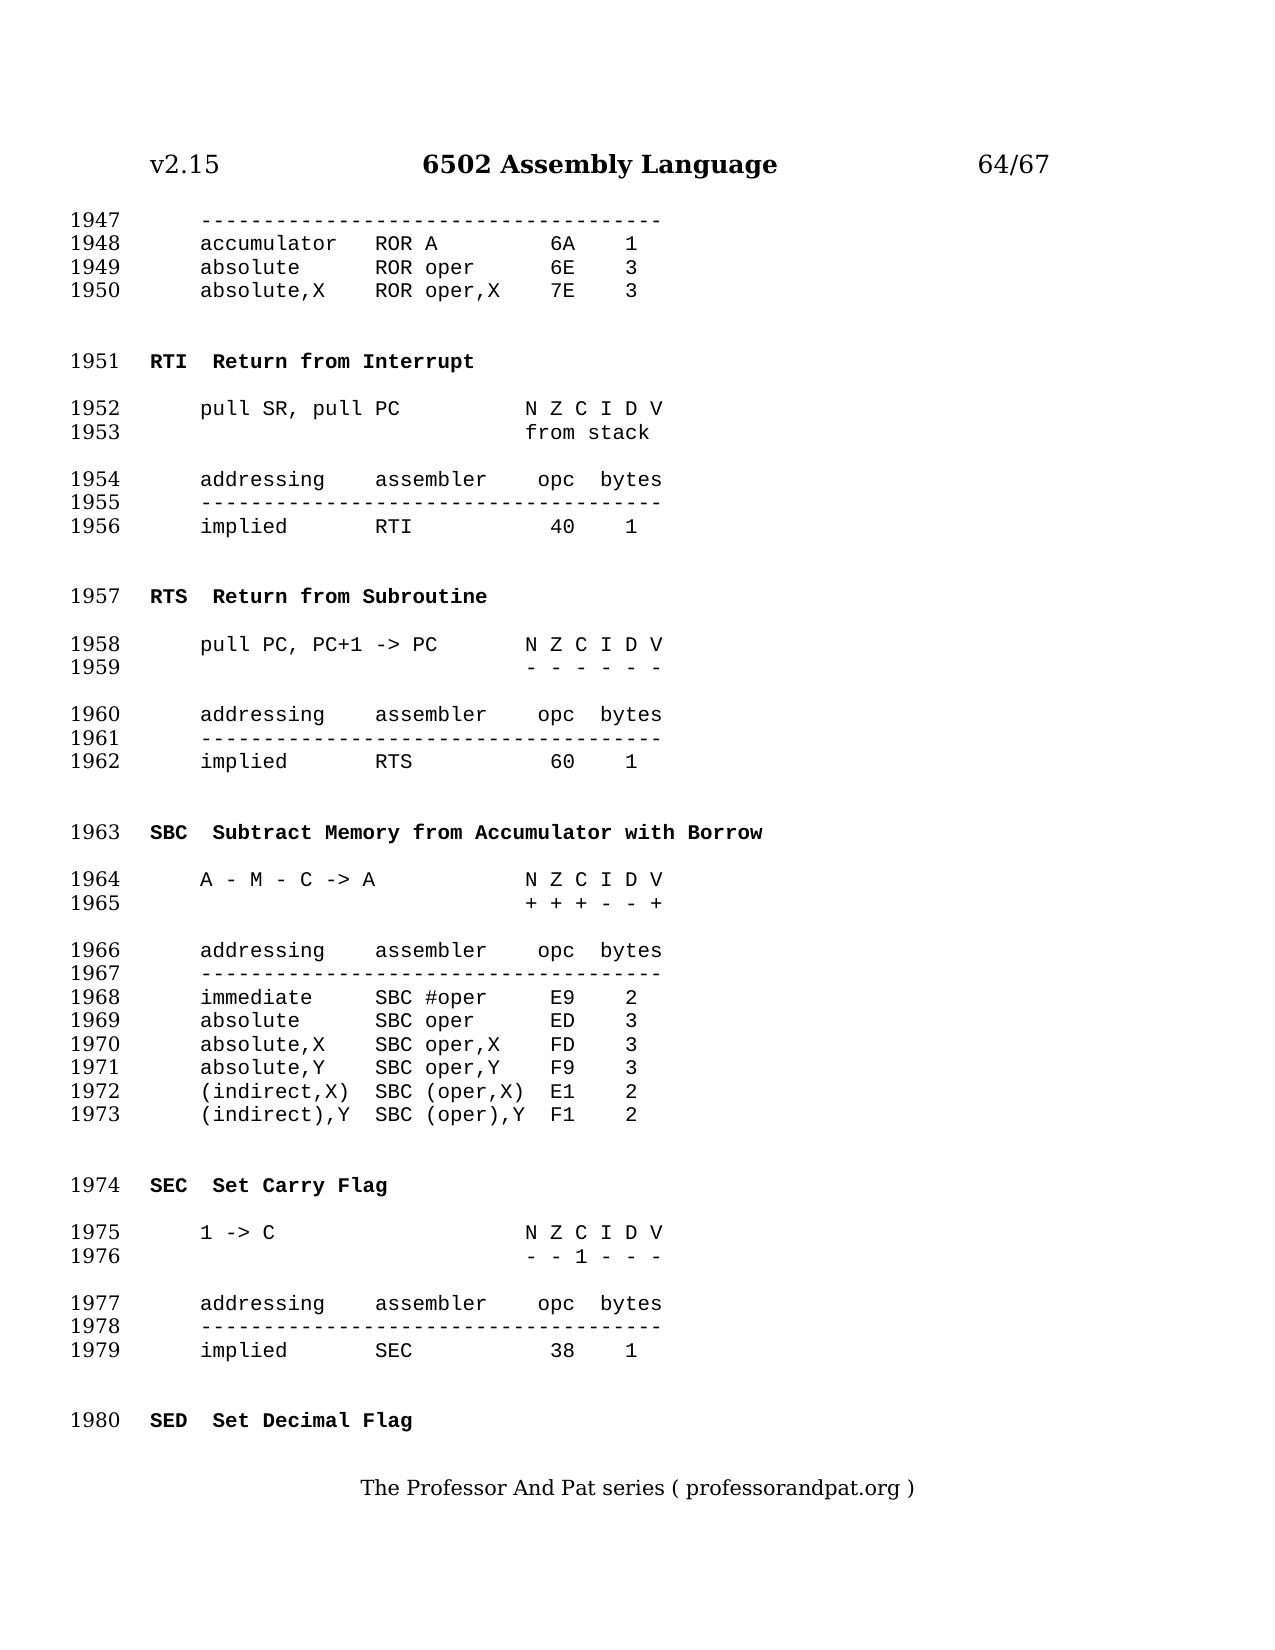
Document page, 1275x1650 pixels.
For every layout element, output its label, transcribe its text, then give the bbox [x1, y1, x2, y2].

text absolute,Y SBC oper,Y F9 3 [150, 1057, 1125, 1081]
text - - - - - - [150, 657, 1125, 681]
text addressing assembler opc bytes [150, 1293, 1125, 1316]
text (indirect),Y SBC (oper),Y F1 2 [150, 1104, 1125, 1128]
text ------------------------------------- [150, 210, 1125, 233]
text (indirect,X) SBC (oper,X) E1 2 [150, 1081, 1125, 1104]
text SED Set Decimal Flag [150, 1411, 1125, 1434]
text SBC Subtract Memory from Accumulator with Borrow [150, 822, 1125, 846]
text absolute,X SBC oper,X FD 3 [150, 1034, 1125, 1057]
text absolute SBC oper ED 3 [150, 1010, 1125, 1034]
text A - M - C -> A N Z C I D V [150, 869, 1125, 893]
text 1 -> C N Z C I D V [150, 1222, 1125, 1246]
text RTS Return from Subroutine [150, 587, 1125, 610]
text implied RTI 40 1 [150, 516, 1125, 539]
text implied RTS 60 1 [150, 751, 1125, 775]
text implied SEC 38 1 [150, 1340, 1125, 1363]
text from stack [150, 422, 1125, 445]
text - - 1 - - - [150, 1246, 1125, 1269]
text ------------------------------------- [150, 728, 1125, 751]
text RTI Return from Interrupt [150, 351, 1125, 375]
text ------------------------------------- [150, 492, 1125, 516]
text ------------------------------------- [150, 1316, 1125, 1340]
text pull SR, pull PC N Z C I D V [150, 398, 1125, 422]
text immediate SBC #oper E9 2 [150, 987, 1125, 1010]
text + + + - - + [150, 893, 1125, 916]
text SEC Set Carry Flag [150, 1175, 1125, 1199]
text absolute ROR oper 6E 3 [150, 257, 1125, 281]
text addressing assembler opc bytes [150, 469, 1125, 492]
text addressing assembler opc bytes [150, 940, 1125, 963]
text pull PC, PC+1 -> PC N Z C I D V [150, 634, 1125, 657]
text absolute,X ROR oper,X 7E 3 [150, 281, 1125, 304]
text ------------------------------------- [150, 963, 1125, 987]
text addressing assembler opc bytes [150, 704, 1125, 728]
text accumulator ROR A 6A 1 [150, 233, 1125, 257]
